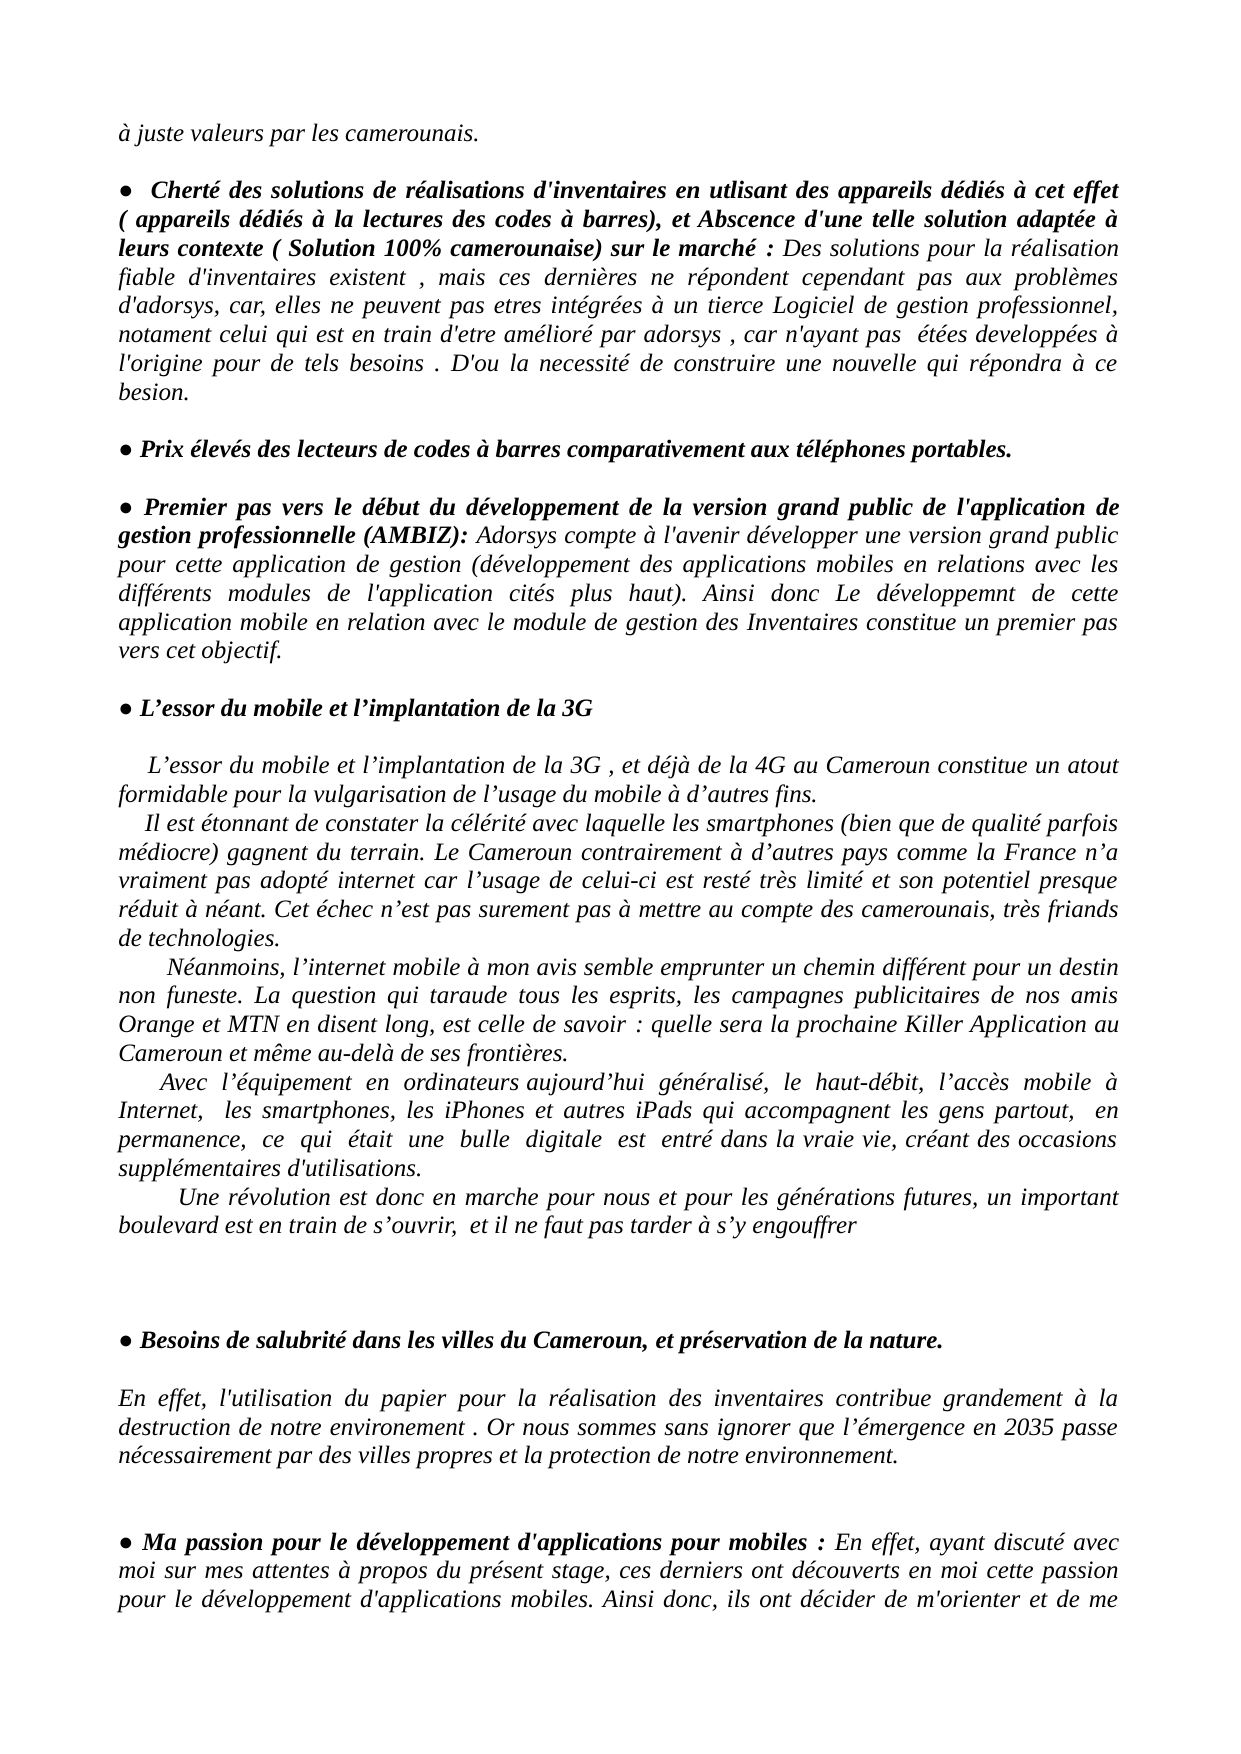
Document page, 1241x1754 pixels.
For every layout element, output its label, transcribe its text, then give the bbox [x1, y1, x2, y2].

text Néanmoins, l’internet mobile à mon avis semble emprunter un chemin différent pour un destin non funeste. La question qui taraude tous les esprits, les campagnes publicitaires de nos amis Orange et MTN en disent long, est celle de savoir : quelle sera la prochaine Killer Application au Cameroun et même au-delà de ses frontières. [118, 952, 1122, 1067]
text Il est étonnant de constater la célérité avec laquelle les smartphones (bien que de qualité parfois médiocre) gagnent du terrain. Le Cameroun contrairement à d’autres pays comme la France n’a vraiment pas adopté internet car l’usage de celui-ci est resté très limité et son potentiel presque réduit à néant. Cet échec n’est pas surement pas à mettre au compte des camerounais, très friands de technologies. [118, 808, 1122, 952]
text ● Premier pas vers le début du développement de la version grand public de l'application de gestion professionnelle (AMBIZ): Adorsys compte à l'avenir développer une version grand public pour cette application de gestion (développement des applications mobiles en relations avec les différents modules de l'application cités plus haut). Ainsi donc Le développemnt de cette application mobile en relation avec le module de gestion des Inventaires constitue un premier pas vers cet objectif. [118, 492, 1122, 664]
text ● Ma passion pour le développement d'applications pour mobiles : En effet, ayant discuté avec moi sur mes attentes à propos du présent stage, ces derniers ont découverts en moi cette passion pour le développement d'applications mobiles. Ainsi donc, ils ont décider de m'orienter et de me [118, 1527, 1122, 1613]
text ● Cherté des solutions de réalisations d'inventaires en utlisant des appareils dédiés à cet effet ( appareils dédiés à la lectures des codes à barres), et Abscence d'une telle solution adaptée à leurs contexte ( Solution 100% camerounaise) sur le marché : Des solutions pour la réalisation fiable d'inventaires existent , mais ces dernières ne répondent cependant pas aux problèmes d'adorsys, car, elles ne peuvent pas etres intégrées à un tierce Logiciel de gestion professionnel, notament celui qui est en train d'etre amélioré par adorsys , car n'ayant pas étées developpées à l'origine pour de tels besoins . D'ou la necessité de construire une nouvelle qui répondra à ce besion. [118, 176, 1122, 406]
text En effet, l'utilisation du papier pour la réalisation des inventaires contribue grandement à la destruction de notre environement . Or nous sommes sans ignorer que l’émergence en 2035 passe nécessairement par des villes propres et la protection de notre environnement. [118, 1383, 1122, 1469]
text Avec l’équipement en ordinateurs aujourd’hui généralisé, le haut-débit, l’accès mobile à Internet, les smartphones, les iPhones et autres iPads qui accompagnent les gens partout, en permanence, ce qui était une bulle digitale est entré dans la vraie vie, créant des occasions supplémentaires d'utilisations. [118, 1067, 1122, 1182]
text Une révolution est donc en marche pour nous et pour les générations futures, un important boulevard est en train de s’ouvrir, et il ne faut pas tarder à s’y engouffrer [118, 1182, 1122, 1239]
text ● L’essor du mobile et l’implantation de la 3G [118, 693, 1122, 722]
text L’essor du mobile et l’implantation de la 3G , et déjà de la 4G au Cameroun constitue un atout formidable pour la vulgarisation de l’usage du mobile à d’autres fins. [118, 751, 1122, 808]
text à juste valeurs par les camerounais. [118, 118, 1122, 147]
text ● Prix élevés des lecteurs de codes à barres comparativement aux téléphones portables. [118, 434, 1122, 463]
text ● Besoins de salubrité dans les villes du Cameroun, et préservation de la nature. [118, 1326, 1122, 1354]
